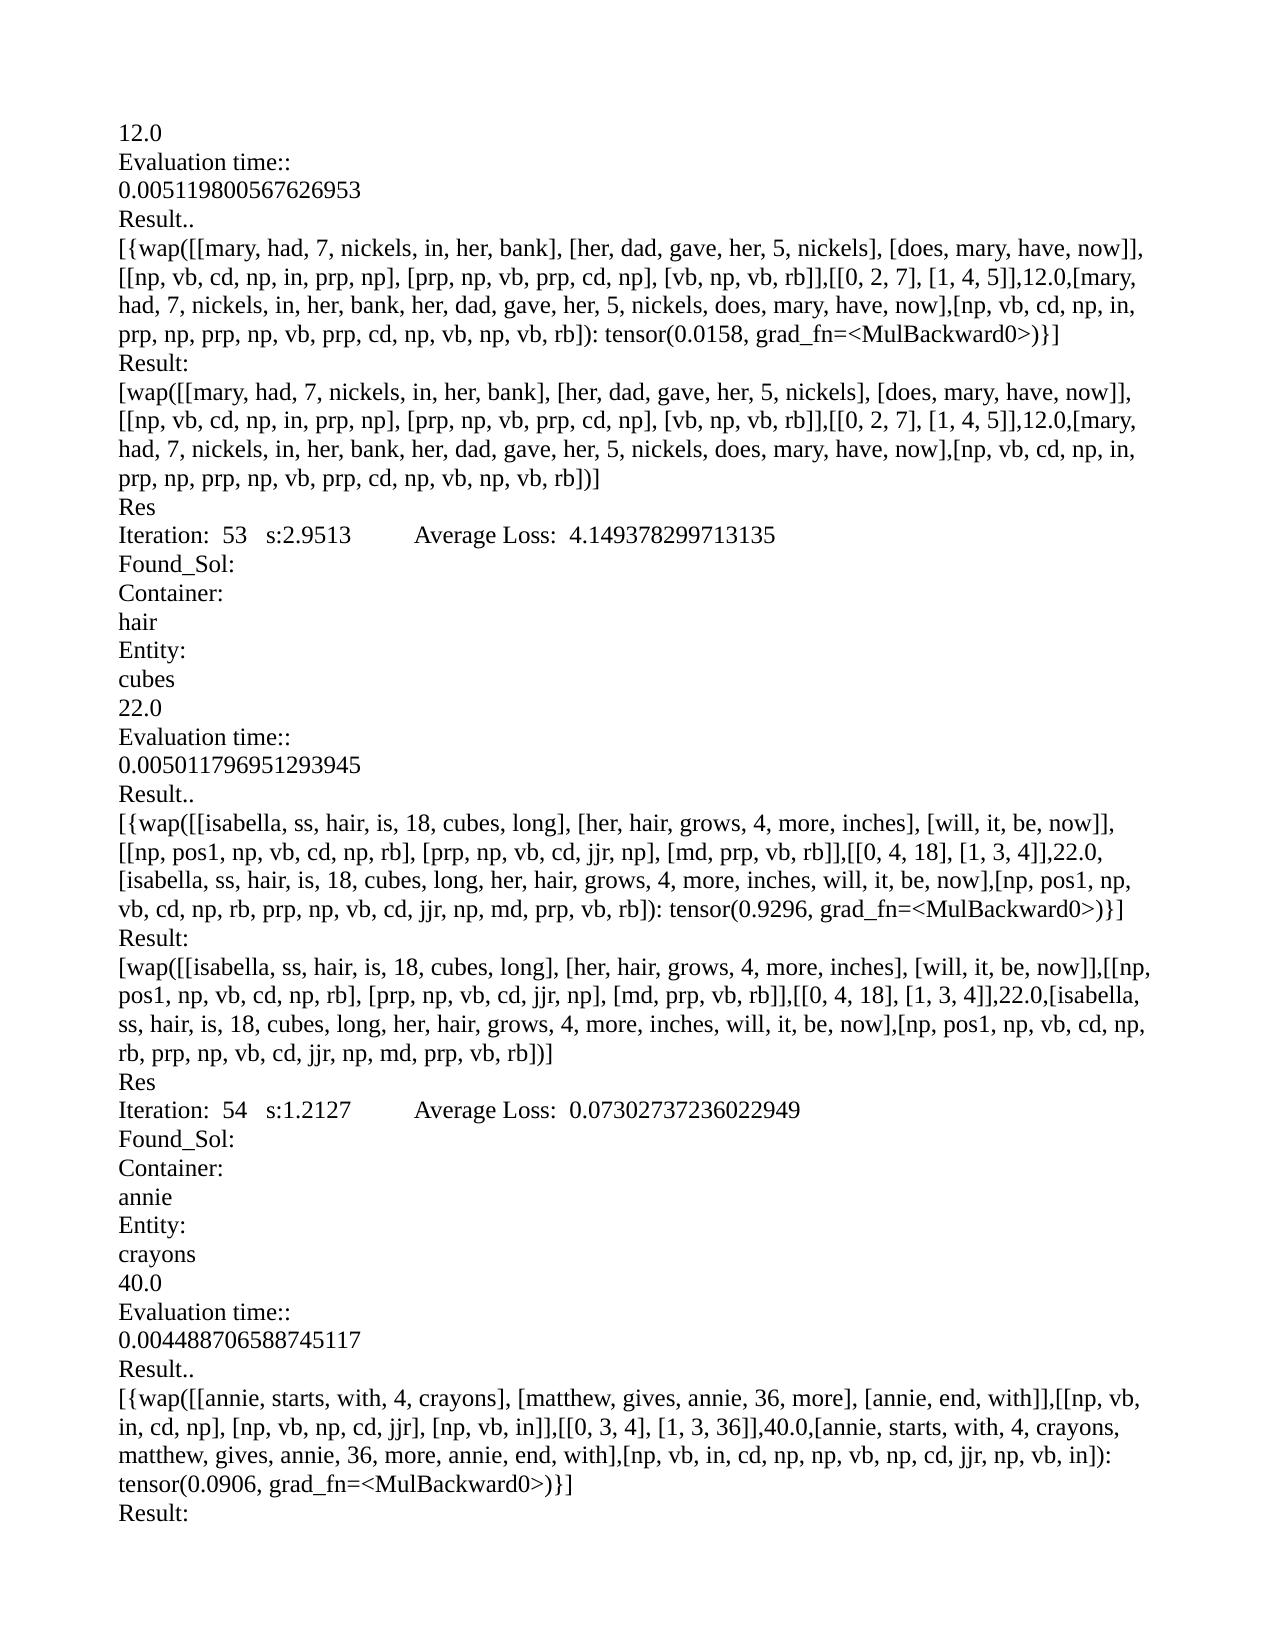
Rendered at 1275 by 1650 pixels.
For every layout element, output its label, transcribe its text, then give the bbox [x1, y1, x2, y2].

text [wap([[isabella, ss, hair, is, 18, cubes, long], [her, hair, grows, 4, more, inches], [will, it, be, now]],[[np, pos1, np, vb, cd, np, rb], [prp, np, vb, cd, jjr, np], [md, prp, vb, rb]],[[0, 4, 18], [1, 3, 4]],22.0,[isabella, ss, hair, is, 18, cubes, long, her, hair, grows, 4, more, inches, will, it, be, now],[np, pos1, np, vb, cd, np, rb, prp, np, vb, cd, jjr, np, md, prp, vb, rb])] [118, 952, 1157, 1067]
text Container: [118, 578, 1157, 607]
text 12.0 [118, 118, 1157, 147]
text Evaluation time:: [118, 147, 1157, 176]
text Evaluation time:: [118, 722, 1157, 751]
text cubes [118, 664, 1157, 693]
text Result: [118, 923, 1157, 952]
text Entity: [118, 636, 1157, 664]
text Result.. [118, 204, 1157, 233]
text Found_Sol: [118, 549, 1157, 578]
text Result: [118, 1498, 1157, 1527]
text hair [118, 607, 1157, 636]
text crayons [118, 1239, 1157, 1268]
text annie [118, 1182, 1157, 1211]
text [wap([[mary, had, 7, nickels, in, her, bank], [her, dad, gave, her, 5, nickels], [does, mary, have, now]],[[np, vb, cd, np, in, prp, np], [prp, np, vb, prp, cd, np], [vb, np, vb, rb]],[[0, 2, 7], [1, 4, 5]],12.0,[mary, had, 7, nickels, in, her, bank, her, dad, gave, her, 5, nickels, does, mary, have, now],[np, vb, cd, np, in, prp, np, prp, np, vb, prp, cd, np, vb, np, vb, rb])] [118, 377, 1157, 492]
text Found_Sol: [118, 1124, 1157, 1153]
text Res [118, 1067, 1157, 1096]
text [{wap([[isabella, ss, hair, is, 18, cubes, long], [her, hair, grows, 4, more, inches], [will, it, be, now]],[[np, pos1, np, vb, cd, np, rb], [prp, np, vb, cd, jjr, np], [md, prp, vb, rb]],[[0, 4, 18], [1, 3, 4]],22.0,[isabella, ss, hair, is, 18, cubes, long, her, hair, grows, 4, more, inches, will, it, be, now],[np, pos1, np, vb, cd, np, rb, prp, np, vb, cd, jjr, np, md, prp, vb, rb]): tensor(0.9296, grad_fn=<MulBackward0>)}] [118, 808, 1157, 923]
text [{wap([[mary, had, 7, nickels, in, her, bank], [her, dad, gave, her, 5, nickels], [does, mary, have, now]],[[np, vb, cd, np, in, prp, np], [prp, np, vb, prp, cd, np], [vb, np, vb, rb]],[[0, 2, 7], [1, 4, 5]],12.0,[mary, had, 7, nickels, in, her, bank, her, dad, gave, her, 5, nickels, does, mary, have, now],[np, vb, cd, np, in, prp, np, prp, np, vb, prp, cd, np, vb, np, vb, rb]): tensor(0.0158, grad_fn=<MulBackward0>)}] [118, 233, 1157, 348]
text Iteration: 54 s:1.2127 Average Loss: 0.07302737236022949 [118, 1096, 1157, 1124]
text Result.. [118, 1354, 1157, 1383]
text Iteration: 53 s:2.9513 Average Loss: 4.149378299713135 [118, 521, 1157, 549]
text 0.004488706588745117 [118, 1326, 1157, 1354]
text Evaluation time:: [118, 1297, 1157, 1326]
text 40.0 [118, 1268, 1157, 1297]
text 22.0 [118, 693, 1157, 722]
text Result.. [118, 779, 1157, 808]
text Res [118, 492, 1157, 521]
text [{wap([[annie, starts, with, 4, crayons], [matthew, gives, annie, 36, more], [annie, end, with]],[[np, vb, in, cd, np], [np, vb, np, cd, jjr], [np, vb, in]],[[0, 3, 4], [1, 3, 36]],40.0,[annie, starts, with, 4, crayons, matthew, gives, annie, 36, more, annie, end, with],[np, vb, in, cd, np, np, vb, np, cd, jjr, np, vb, in]): tensor(0.0906, grad_fn=<MulBackward0>)}] [118, 1383, 1157, 1498]
text 0.005119800567626953 [118, 176, 1157, 204]
text Container: [118, 1153, 1157, 1182]
text Result: [118, 348, 1157, 377]
text Entity: [118, 1211, 1157, 1239]
text 0.005011796951293945 [118, 751, 1157, 779]
